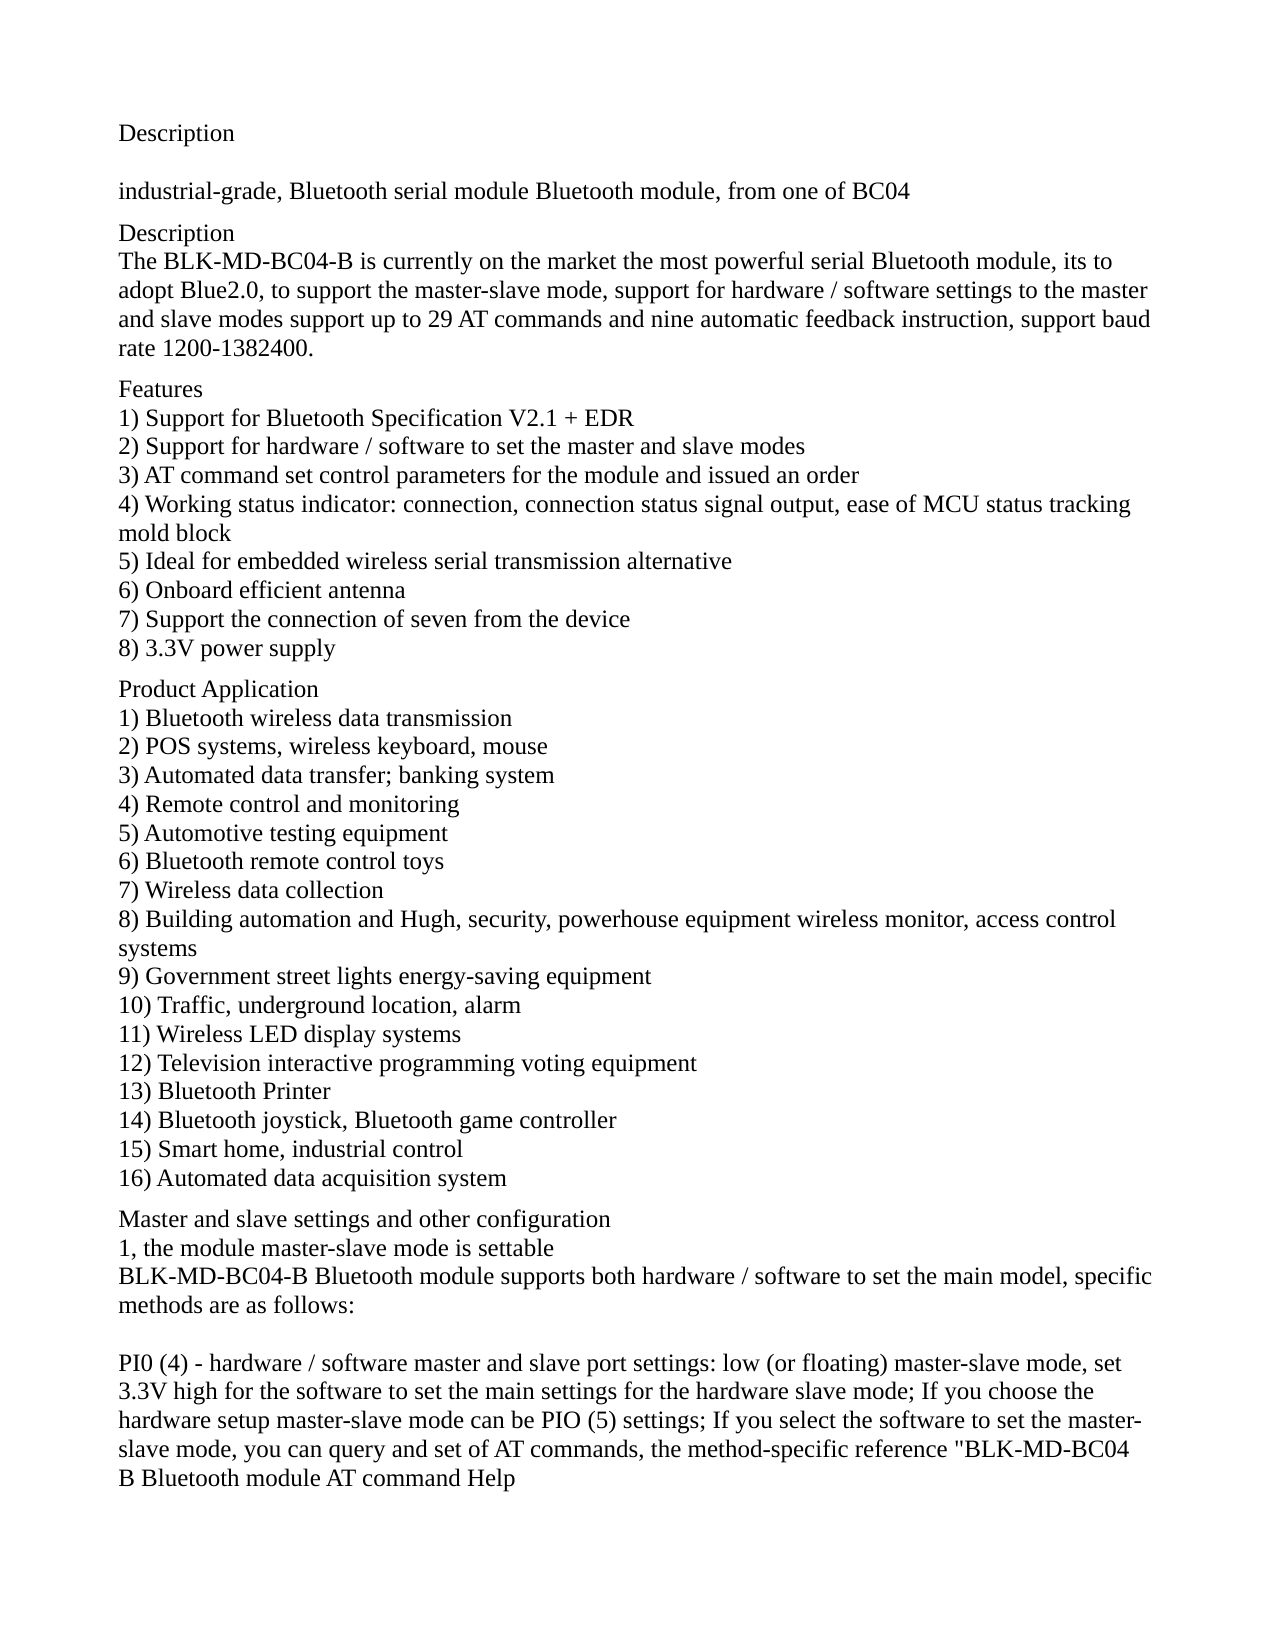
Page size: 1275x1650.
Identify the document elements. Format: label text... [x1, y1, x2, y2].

text Description [118, 118, 1157, 147]
text industrial-grade, Bluetooth serial module Bluetooth module, from one of BC04 [118, 176, 1157, 205]
text Features 1) Support for Bluetooth Specification V2.1 + EDR 2) Support for hardware / software to set the master and slave modes 3) AT command set control parameters for the module and issued an order 4) Working status indicator: connection, connection status signal output, ease of MCU status tracking mold block 5) Ideal for embedded wireless serial transmission alternative 6) Onboard efficient antenna 7) Support the connection of seven from the device 8) 3.3V power supply [118, 374, 1157, 661]
text Master and slave settings and other configuration 1, the module master-slave mode is settable BLK-MD-BC04-B Bluetooth module supports both hardware / software to set the main model, specific methods are as follows: PI0 (4) - hardware / software master and slave port settings: low (or floating) master-slave mode, set 3.3V high for the software to set the main settings for the hardware slave mode; If you choose the hardware setup master-slave mode can be PIO (5) settings; If you select the software to set the master-slave mode, you can query and set of AT commands, the method-specific reference "BLK-MD-BC04 B Bluetooth module AT command Help [118, 1204, 1157, 1520]
text Description The BLK-MD-BC04-B is currently on the market the most powerful serial Bluetooth module, its to adopt Blue2.0, to support the master-slave mode, support for hardware / software settings to the master and slave modes support up to 29 AT commands and nine automatic feedback instruction, support baud rate 1200-1382400. [118, 218, 1157, 361]
text Product Application 1) Bluetooth wireless data transmission 2) POS systems, wireless keyboard, mouse 3) Automated data transfer; banking system 4) Remote control and monitoring 5) Automotive testing equipment 6) Bluetooth remote control toys 7) Wireless data collection 8) Building automation and Hugh, security, powerhouse equipment wireless monitor, access control systems 9) Government street lights energy-saving equipment 10) Traffic, underground location, alarm 11) Wireless LED display systems 12) Television interactive programming voting equipment 13) Bluetooth Printer 14) Bluetooth joystick, Bluetooth game controller 15) Smart home, industrial control 16) Automated data acquisition system [118, 674, 1157, 1191]
